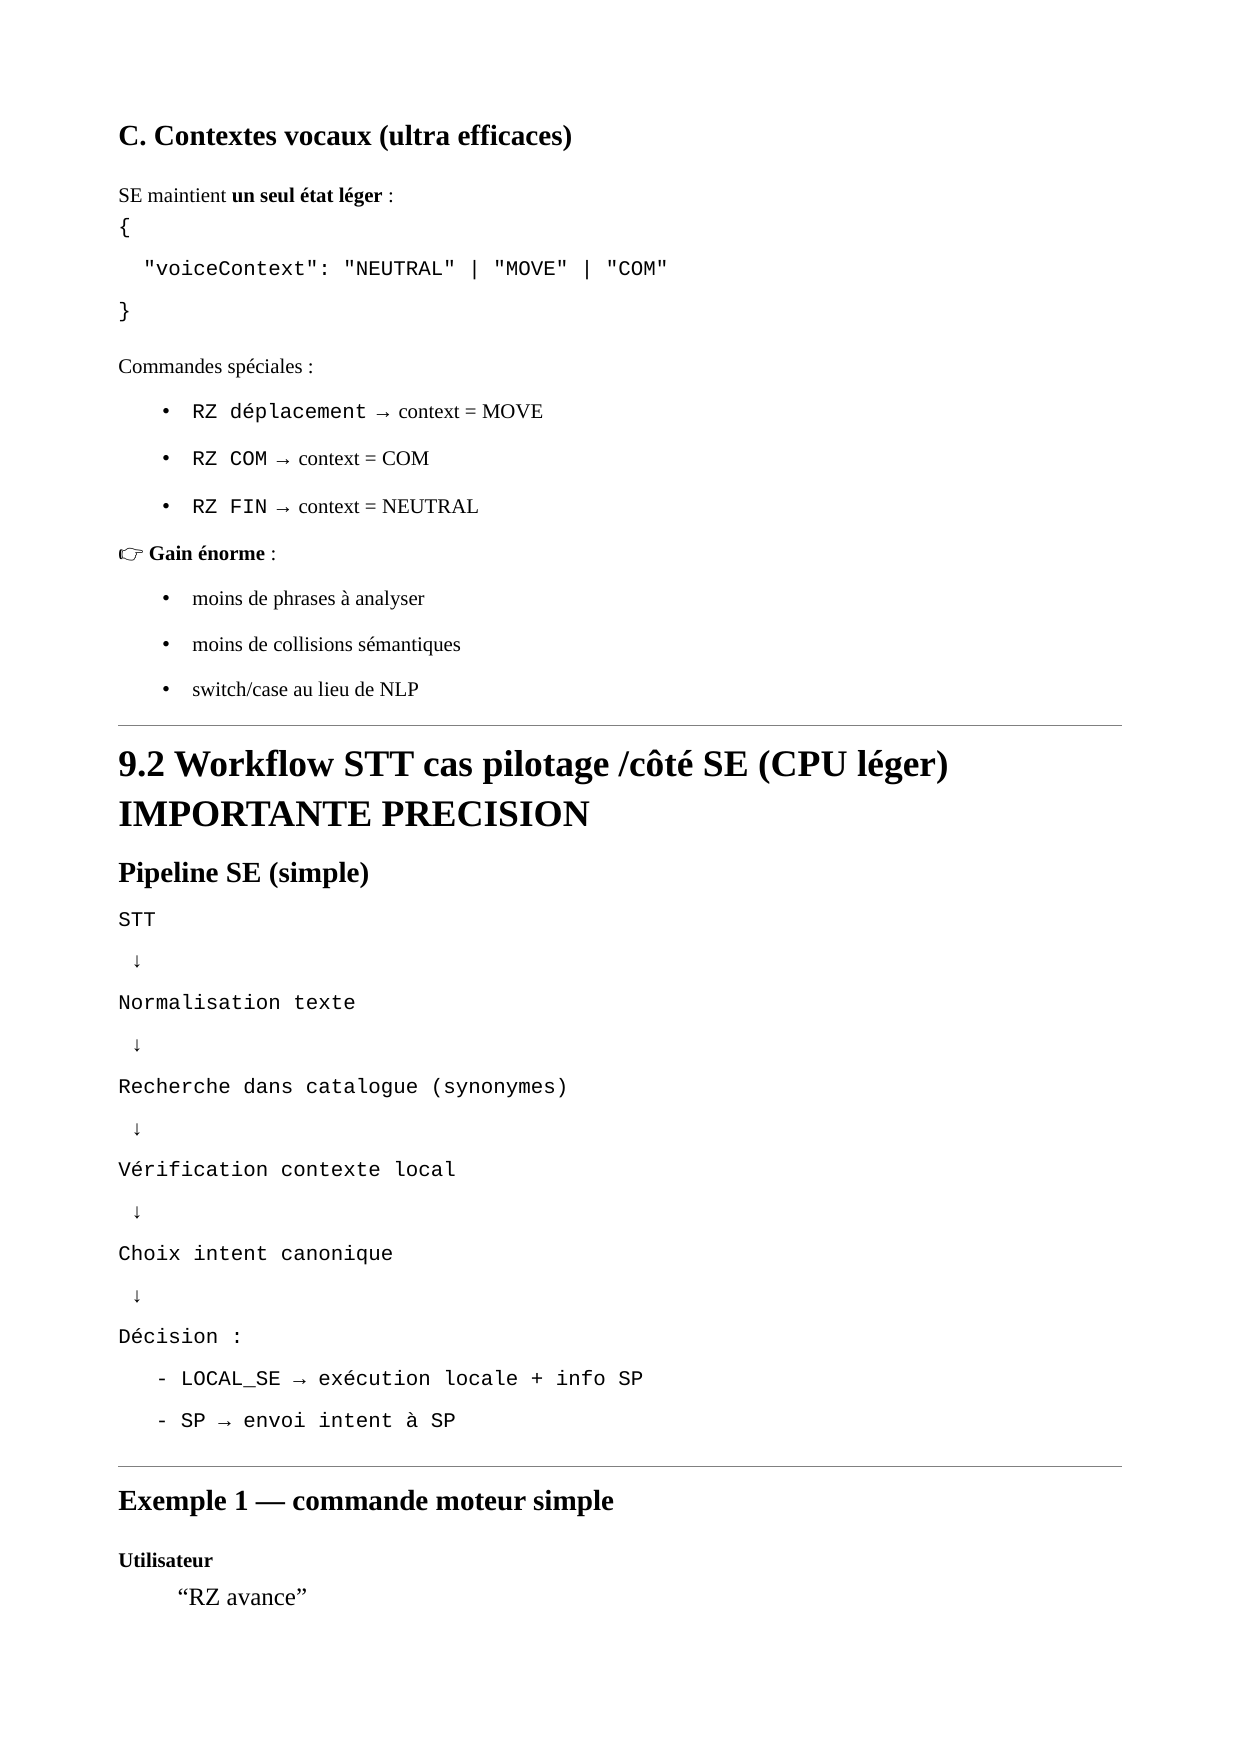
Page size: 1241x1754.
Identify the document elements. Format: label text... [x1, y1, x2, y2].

text ↓ [118, 1117, 1122, 1141]
text 👉 Gain énorme : [118, 541, 1122, 565]
text Recherche dans catalogue (synonymes) [118, 1076, 1122, 1099]
text Normalisation texte [118, 992, 1122, 1016]
text } [118, 300, 1122, 324]
text Choix intent canonique [118, 1243, 1122, 1266]
text - SP → envoi intent à SP [118, 1410, 1122, 1433]
list RZ COM → context = COM [162, 446, 1122, 472]
subtitle Pipeline SE (simple) [118, 856, 1122, 889]
text - LOCAL_SE → exécution locale + info SP [118, 1368, 1122, 1392]
text Décision : [118, 1326, 1122, 1350]
text STT [118, 909, 1122, 932]
list RZ FIN → context = NEUTRAL [162, 493, 1122, 519]
text ↓ [118, 1034, 1122, 1058]
text ↓ [118, 1284, 1122, 1308]
subtitle Exemple 1 — commande moteur simple [118, 1483, 1122, 1517]
text ↓ [118, 1201, 1122, 1225]
text { [118, 217, 1122, 240]
subtitle C. Contextes vocaux (ultra efficaces) [118, 118, 1122, 152]
text "voiceContext": "NEUTRAL" | "MOVE" | "COM" [118, 258, 1122, 282]
list RZ déplacement → context = MOVE [162, 399, 1122, 425]
text SE maintient un seul état léger : [118, 183, 1122, 207]
text Commandes spéciales : [118, 354, 1122, 378]
list moins de phrases à analyser [162, 586, 1122, 610]
text Utilisateur [118, 1548, 1122, 1572]
text “RZ avance” [177, 1582, 1063, 1610]
list switch/case au lieu de NLP [162, 677, 1122, 701]
text ↓ [118, 950, 1122, 974]
subtitle 9.2 Workflow STT cas pilotage /côté SE (CPU léger) IMPORTANTE PRECISION [118, 742, 1122, 834]
list moins de collisions sémantiques [162, 631, 1122, 656]
text Vérification contexte local [118, 1159, 1122, 1183]
